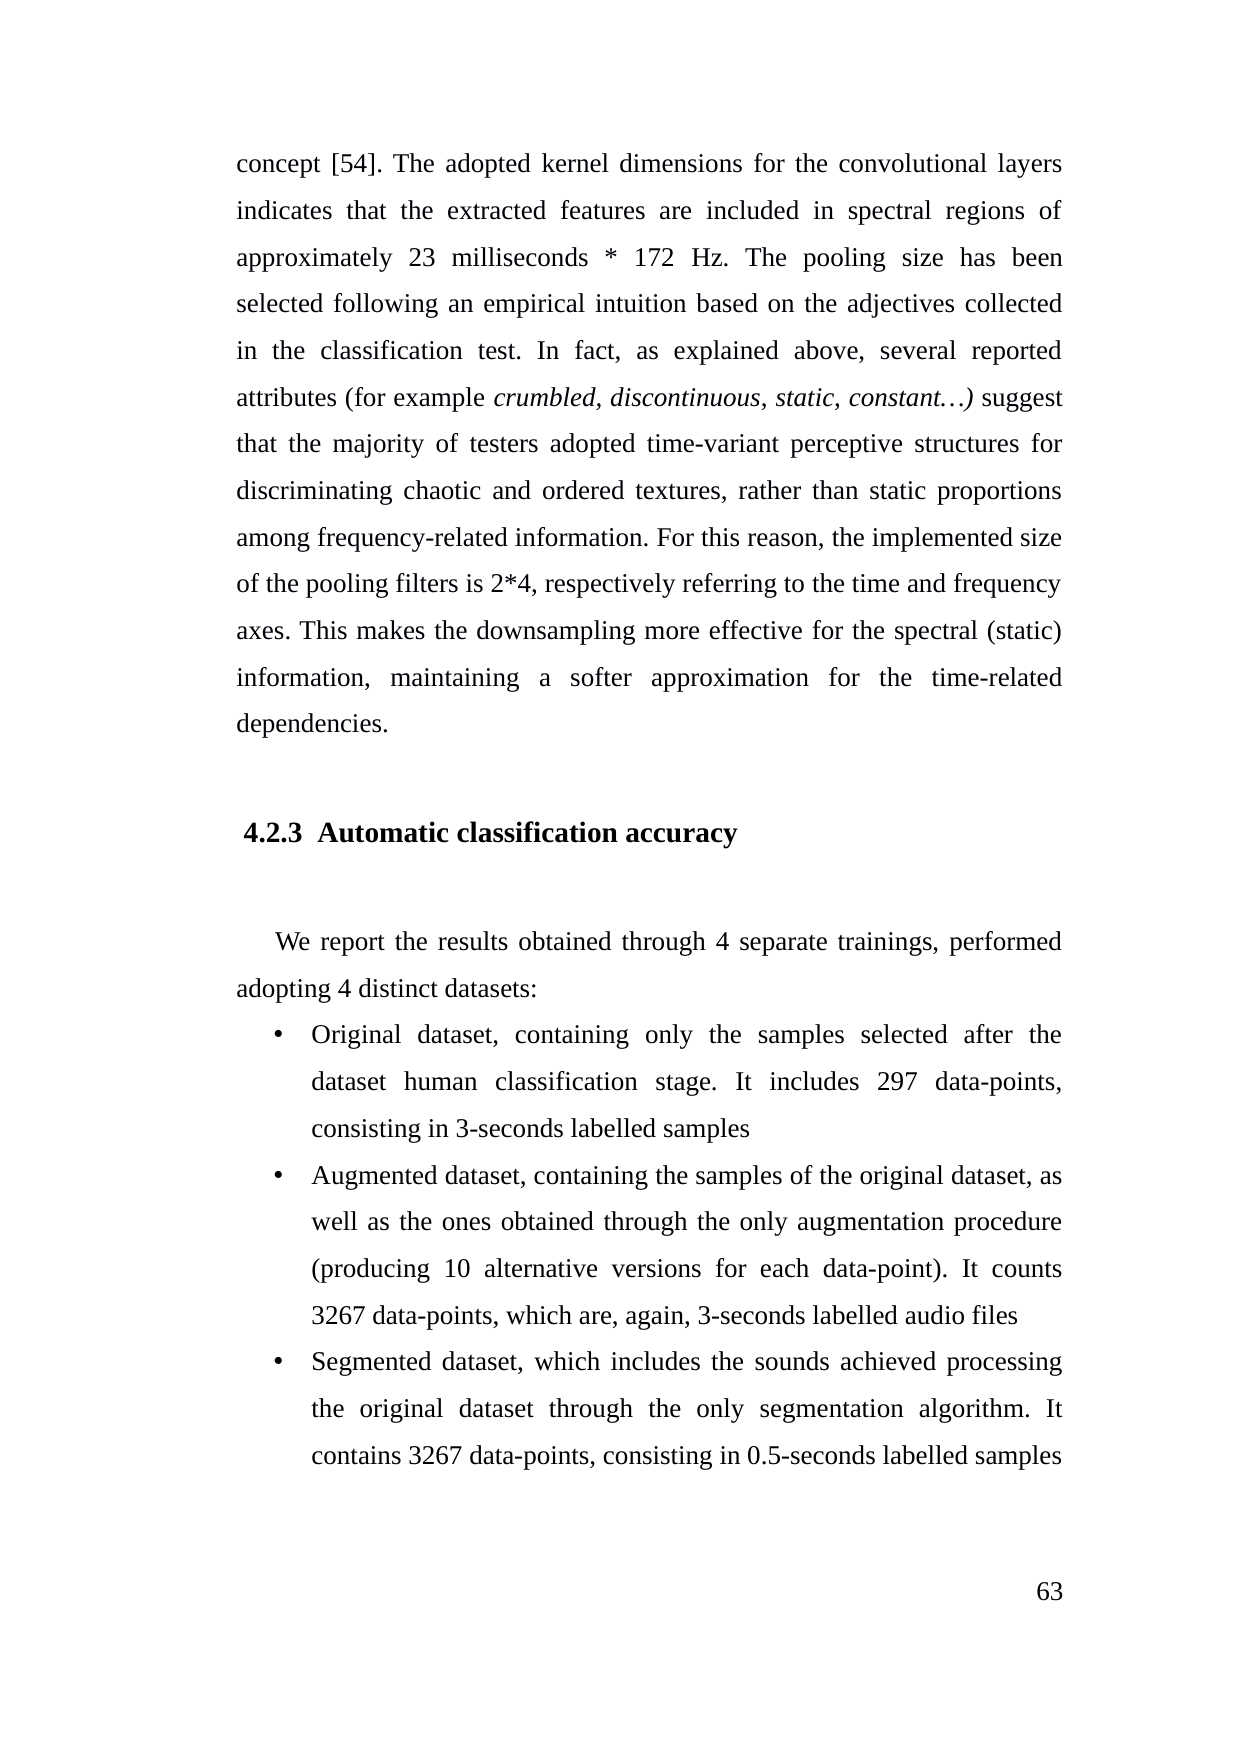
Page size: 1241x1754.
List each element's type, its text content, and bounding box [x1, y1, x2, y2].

text concept [54]. The adopted kernel dimensions for the convolutional layers indicates that the extracted features are included in spectral regions of approximately 23 milliseconds * 172 Hz. The pooling size has been selected following an empirical intuition based on the adjectives collected in the classification test. In fact, as explained above, several reported attributes (for example crumbled, discontinuous, static, constant…) suggest that the majority of testers adopted time-variant perceptive structures for discriminating chaotic and ordered textures, rather than static proportions among frequency-related information. For this reason, the implemented size of the pooling filters is 2*4, respectively referring to the time and frequency axes. This makes the downsampling more effective for the spectral (static) information, maintaining a softer approximation for the time-related dependencies. [236, 148, 1063, 739]
list Augmented dataset, containing the samples of the original dataset, as well as the ones obtained through the only augmentation procedure (producing 10 alternative versions for each data-point). It counts 3267 data-points, which are, again, 3-seconds labelled audio files [274, 1159, 1063, 1330]
list Original dataset, containing only the samples selected after the dataset human classification stage. It includes 297 data-points, consisting in 3-seconds labelled samples [274, 1019, 1063, 1143]
text We report the results obtained through 4 separate trainings, performed adopting 4 distinct datasets: [236, 925, 1063, 1003]
list Segmented dataset, which includes the sounds achieved processing the original dataset through the only segmentation algorithm. It contains 3267 data-points, consisting in 0.5-seconds labelled samples [274, 1346, 1063, 1470]
subtitle Automatic classification accuracy [236, 816, 1063, 849]
